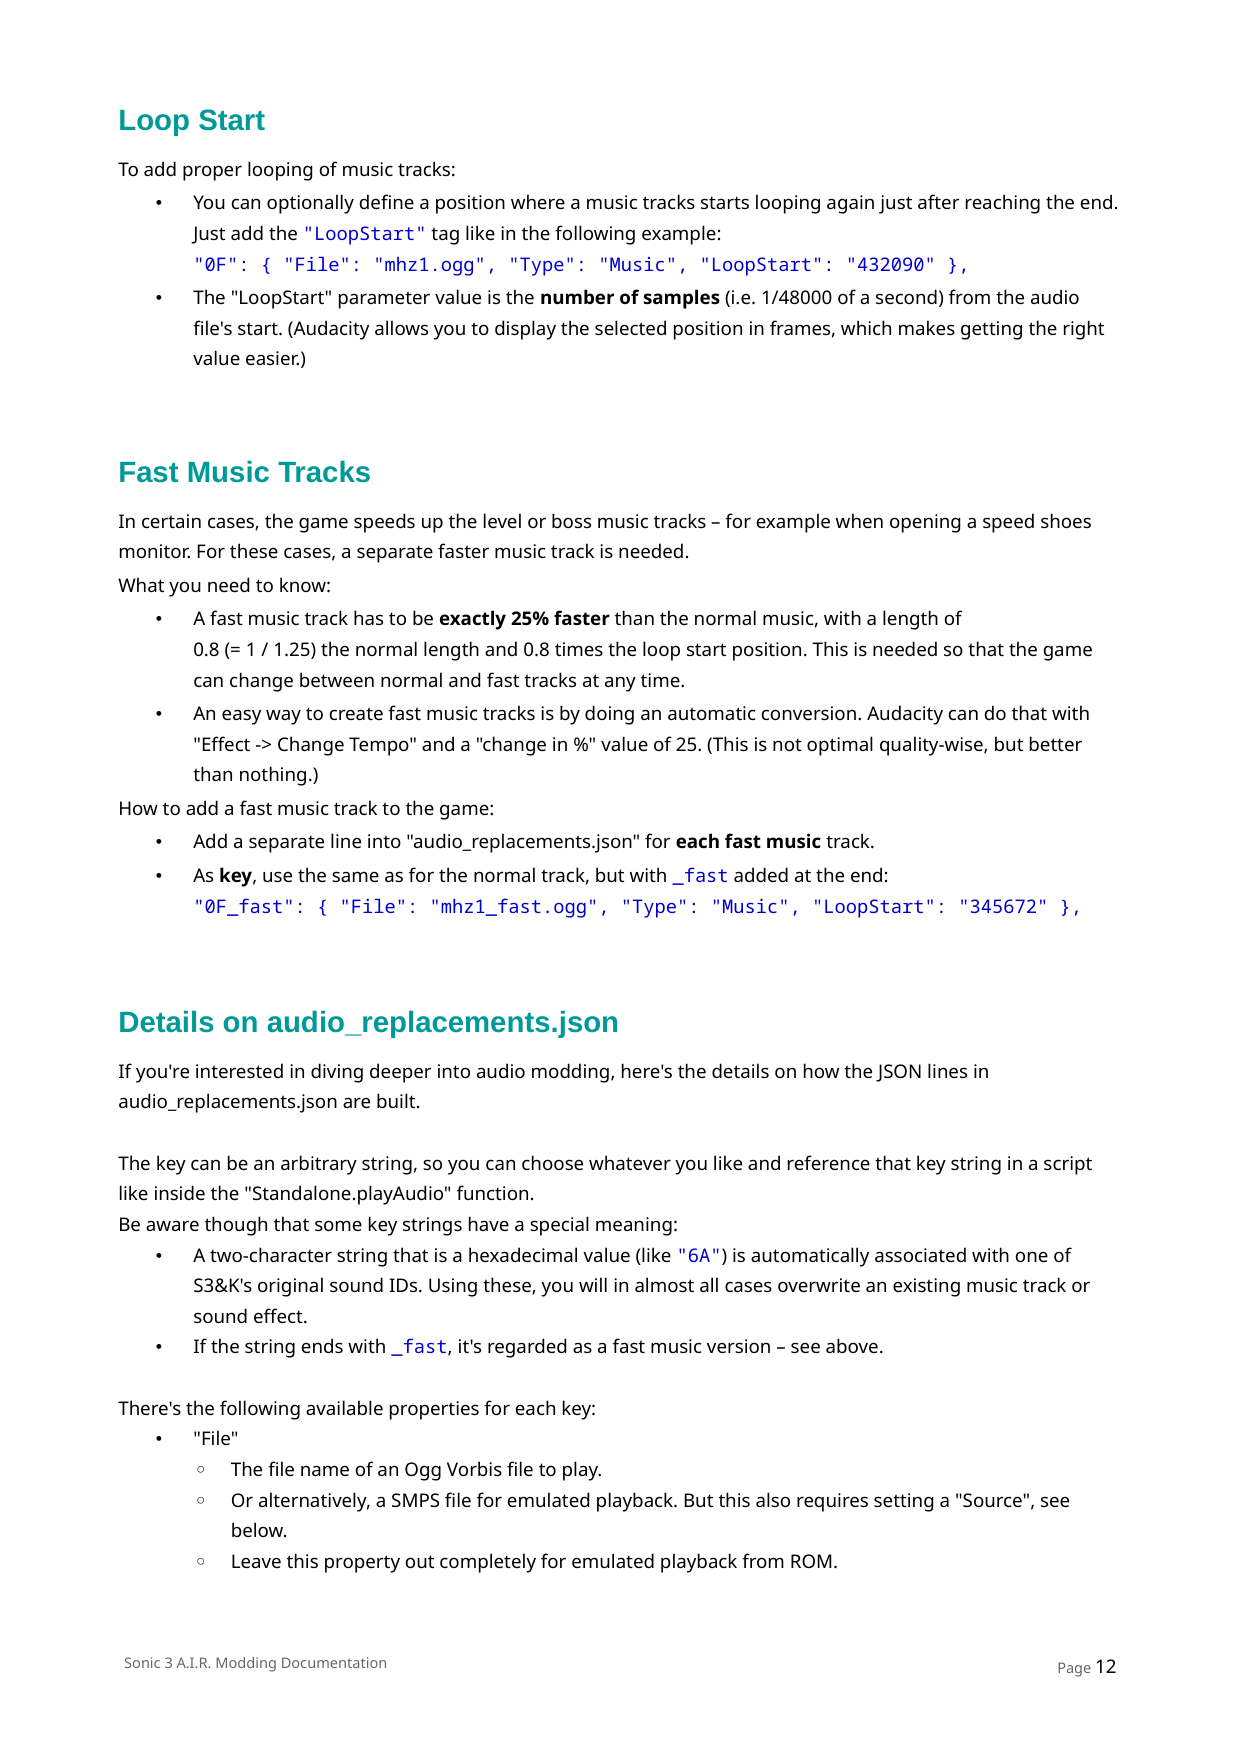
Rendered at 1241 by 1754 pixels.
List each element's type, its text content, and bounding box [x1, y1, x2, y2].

list An easy way to create fast music tracks is by doing an automatic conversion. Audacity can do that with "Effect -> Change Tempo" and a "change in %" value of 25. (This is not optimal quality-wise, but better than nothing.) [156, 700, 1122, 787]
text Be aware though that some key strings have a special meaning: [118, 1211, 1122, 1237]
list Leave this property out completely for emulated playback from ROM. [193, 1548, 1122, 1574]
list The file name of an Ogg Vorbis file to play. [193, 1456, 1122, 1482]
list A fast music track has to be exactly 25% faster than the normal music, with a length of 0.8 (= 1 / 1.25) the normal length and 0.8 times the loop start position. This is needed so that the game can change between normal and fast tracks at any time. [156, 606, 1122, 692]
text To add proper looping of music tracks: [118, 156, 1122, 182]
text There's the following available properties for each key: [118, 1395, 1122, 1421]
subtitle Details on audio_replacements.json [118, 1005, 1122, 1039]
text What you need to know: [118, 572, 1122, 598]
list You can optionally define a position where a music tracks starts looping again just after reaching the end. Just add the "LoopStart" tag like in the following example: "0F": { "File": "mhz1.ogg", "Type": "Music", "LoopStart": "432090" }, [156, 189, 1122, 276]
list "File" [156, 1426, 1122, 1451]
subtitle Fast Music Tracks [118, 455, 1122, 489]
list If the string ends with _fast, it's regarded as a fast music version – see above. [156, 1334, 1122, 1359]
list As key, use the same as for the normal track, but with _fast added at the end: "0F_fast": { "File": "mhz1_fast.ogg", "Type": "Music", "LoopStart": "345672" }, [156, 862, 1122, 918]
text How to add a fast music track to the game: [118, 795, 1122, 821]
list The "LoopStart" parameter value is the number of samples (i.e. 1/48000 of a second) from the audio file's start. (Audacity allows you to display the selected position in frames, which makes getting the right value easier.) [156, 284, 1122, 371]
list A two-character string that is a hexadecimal value (like "6A") is automatically associated with one of S3&K's original sound IDs. Using these, you will in almost all cases overwrite an existing music track or sound effect. [156, 1242, 1122, 1329]
text The key can be an arbitrary string, so you can choose whatever you like and reference that key string in a script like inside the "Standalone.playAudio" function. [118, 1150, 1122, 1206]
text If you're interested in diving deeper into audio modding, here's the details on how the JSON lines in audio_replacements.json are built. [118, 1058, 1122, 1114]
text In certain cases, the game speeds up the level or boss music tracks – for example when opening a speed shoes monitor. For these cases, a separate faster music track is needed. [118, 508, 1122, 564]
subtitle Loop Start [118, 103, 1122, 137]
list Or alternatively, a SMPS file for emulated playback. But this also requires setting a "Source", see below. [193, 1487, 1122, 1543]
list Add a separate line into "audio_replacements.json" for each fast music track. [156, 829, 1122, 854]
